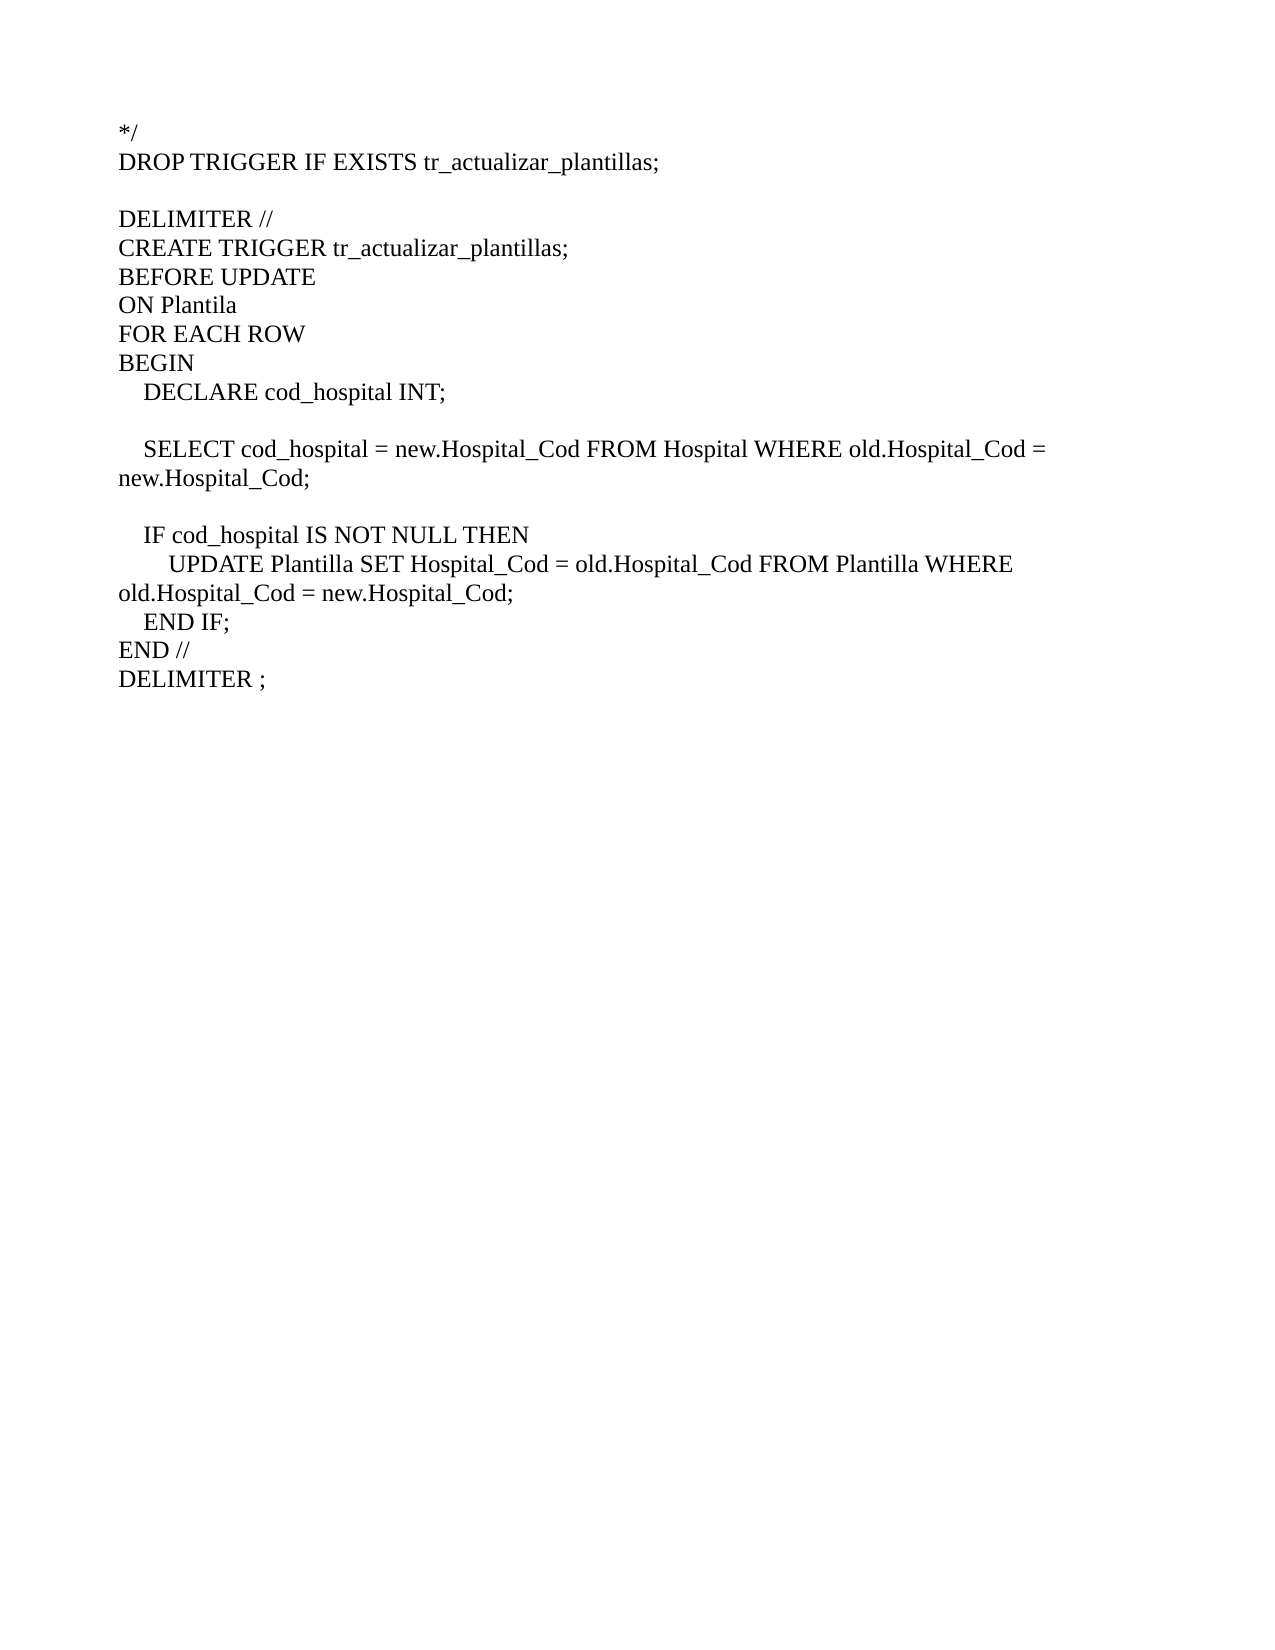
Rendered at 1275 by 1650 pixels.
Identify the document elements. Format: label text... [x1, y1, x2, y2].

text END // [118, 636, 1157, 664]
text UPDATE Plantilla SET Hospital_Cod = old.Hospital_Cod FROM Plantilla WHERE old.Hospital_Cod = new.Hospital_Cod; [118, 549, 1157, 607]
text DROP TRIGGER IF EXISTS tr_actualizar_plantillas; [118, 147, 1157, 176]
text FOR EACH ROW [118, 319, 1157, 348]
text BEFORE UPDATE [118, 262, 1157, 291]
text ON Plantila [118, 291, 1157, 319]
text END IF; [118, 607, 1157, 636]
text BEGIN [118, 348, 1157, 377]
text CREATE TRIGGER tr_actualizar_plantillas; [118, 233, 1157, 262]
text DELIMITER ; [118, 664, 1157, 693]
text SELECT cod_hospital = new.Hospital_Cod FROM Hospital WHERE old.Hospital_Cod = new.Hospital_Cod; [118, 434, 1157, 492]
text */ [118, 118, 1157, 147]
text DELIMITER // [118, 204, 1157, 233]
text IF cod_hospital IS NOT NULL THEN [118, 521, 1157, 549]
text DECLARE cod_hospital INT; [118, 377, 1157, 406]
